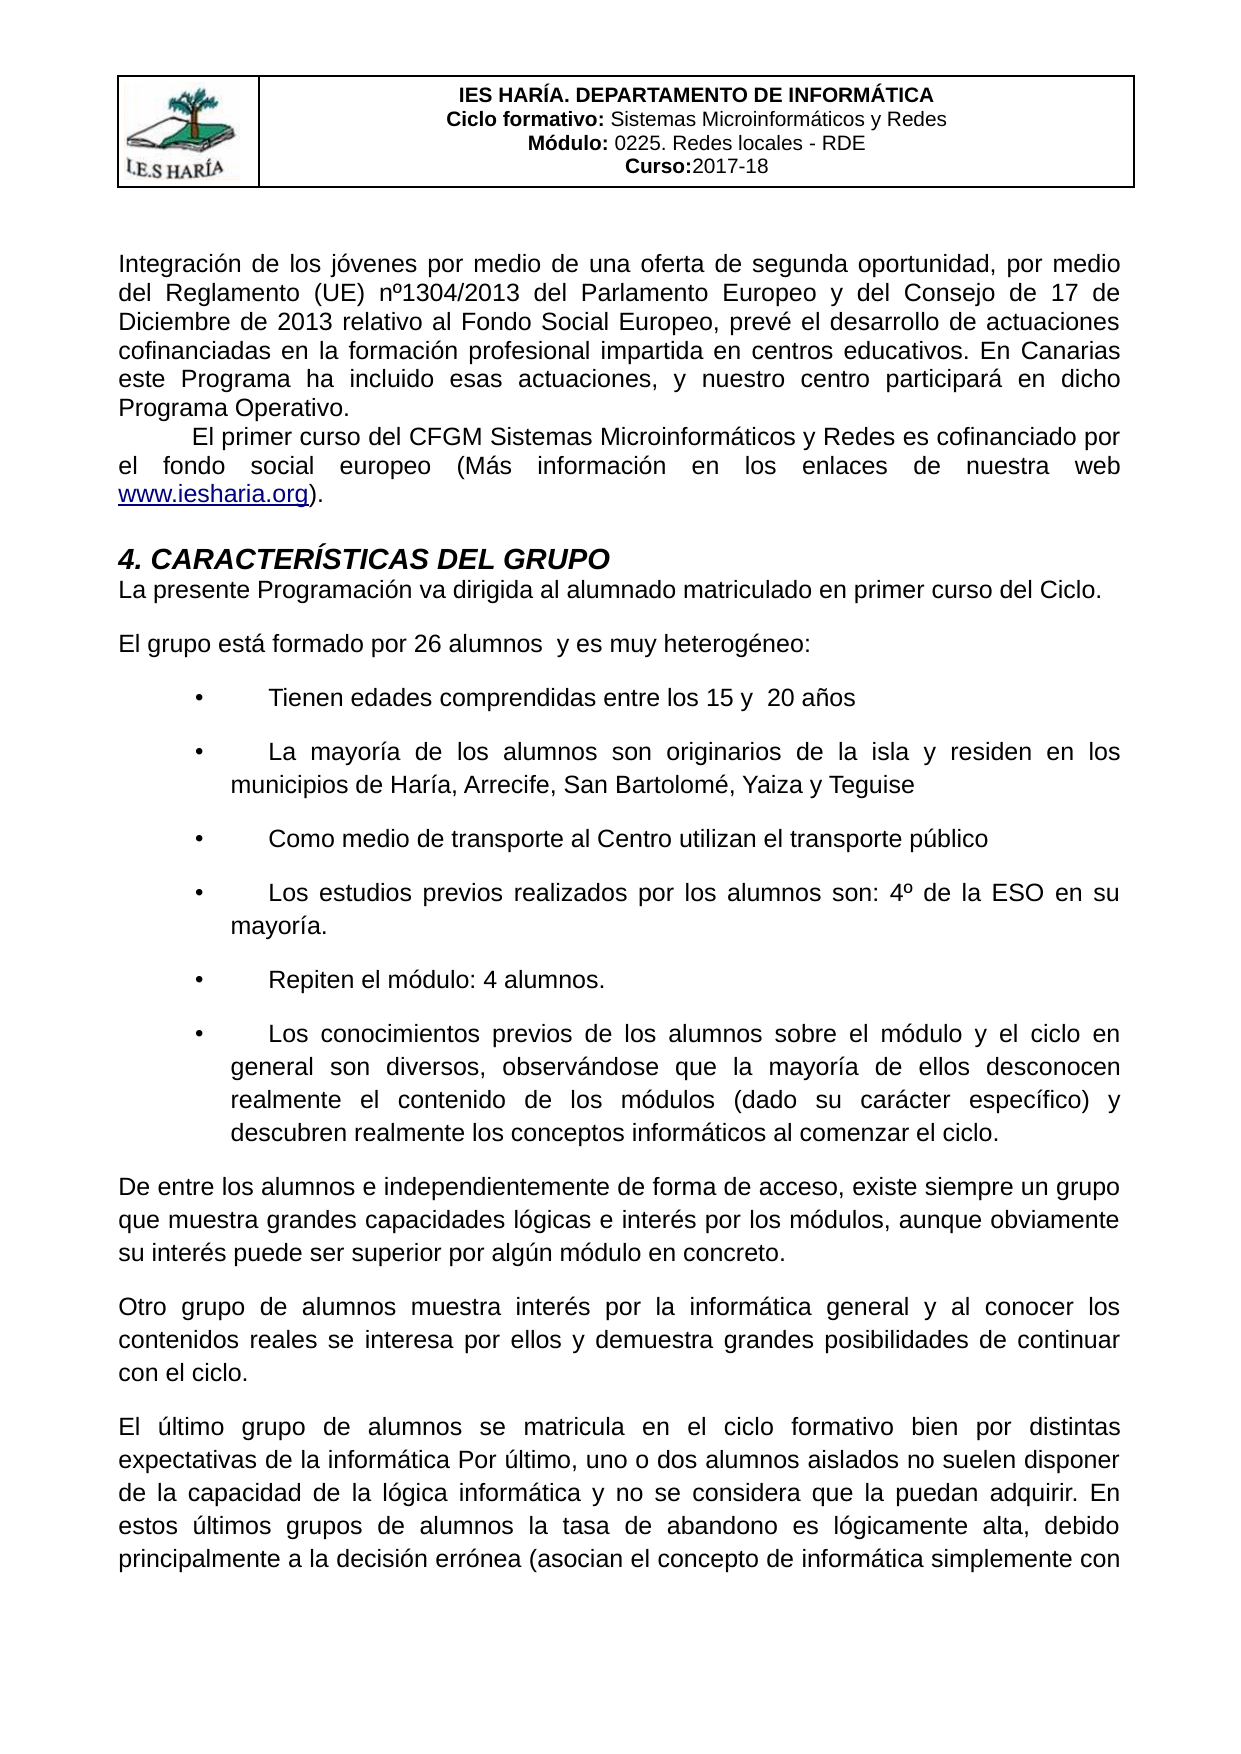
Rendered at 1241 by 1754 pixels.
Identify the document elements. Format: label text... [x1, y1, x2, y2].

picture [123, 82, 241, 180]
list Repiten el módulo: 4 alumnos. [195, 965, 1122, 994]
list Como medio de transporte al Centro utilizan el transporte público [195, 824, 1122, 853]
text El último grupo de alumnos se matricula en el ciclo formativo bien por distintas expectativas de la informática Por último, uno o dos alumnos aislados no suelen disponer de la capacidad de la lógica informática y no se considera que la puedan adquirir. En estos últimos grupos de alumnos la tasa de abandono es lógicamente alta, debido principalmente a la decisión errónea (asocian el concepto de informática simplemente con [118, 1412, 1122, 1572]
text Integración de los jóvenes por medio de una oferta de segunda oportunidad, por medio del Reglamento (UE) nº1304/2013 del Parlamento Europeo y del Consejo de 17 de Diciembre de 2013 relativo al Fondo Social Europeo, prevé el desarrollo de actuaciones cofinanciadas en la formación profesional impartida en centros educativos. En Canarias este Programa ha incluido esas actuaciones, y nuestro centro participará en dicho Programa Operativo. [118, 249, 1122, 422]
list Tienen edades comprendidas entre los 15 y 20 años [195, 683, 1122, 712]
text El grupo está formado por 26 alumnos y es muy heterogéneo: [118, 629, 1122, 658]
text El primer curso del CFGM Sistemas Microinformáticos y Redes es cofinanciado por el fondo social europeo (Más información en los enlaces de nuestra web www.iesharia.org). [118, 422, 1122, 508]
subtitle 4. CARACTERÍSTICAS DEL GRUPO [118, 542, 1122, 575]
text De entre los alumnos e independientemente de forma de acceso, existe siempre un grupo que muestra grandes capacidades lógicas e interés por los módulos, aunque obviamente su interés puede ser superior por algún módulo en concreto. [118, 1172, 1122, 1267]
list Los conocimientos previos de los alumnos sobre el módulo y el ciclo en general son diversos, observándose que la mayoría de ellos desconocen realmente el contenido de los módulos (dado su carácter específico) y descubren realmente los conceptos informáticos al comenzar el ciclo. [195, 1019, 1122, 1147]
text La presente Programación va dirigida al alumnado matriculado en primer curso del Ciclo. [118, 575, 1122, 604]
text Otro grupo de alumnos muestra interés por la informática general y al conocer los contenidos reales se interesa por ellos y demuestra grandes posibilidades de continuar con el ciclo. [118, 1292, 1122, 1387]
list Los estudios previos realizados por los alumnos son: 4º de la ESO en su mayoría. [195, 878, 1122, 940]
list La mayoría de los alumnos son originarios de la isla y residen en los municipios de Haría, Arrecife, San Bartolomé, Yaiza y Teguise [195, 737, 1122, 799]
